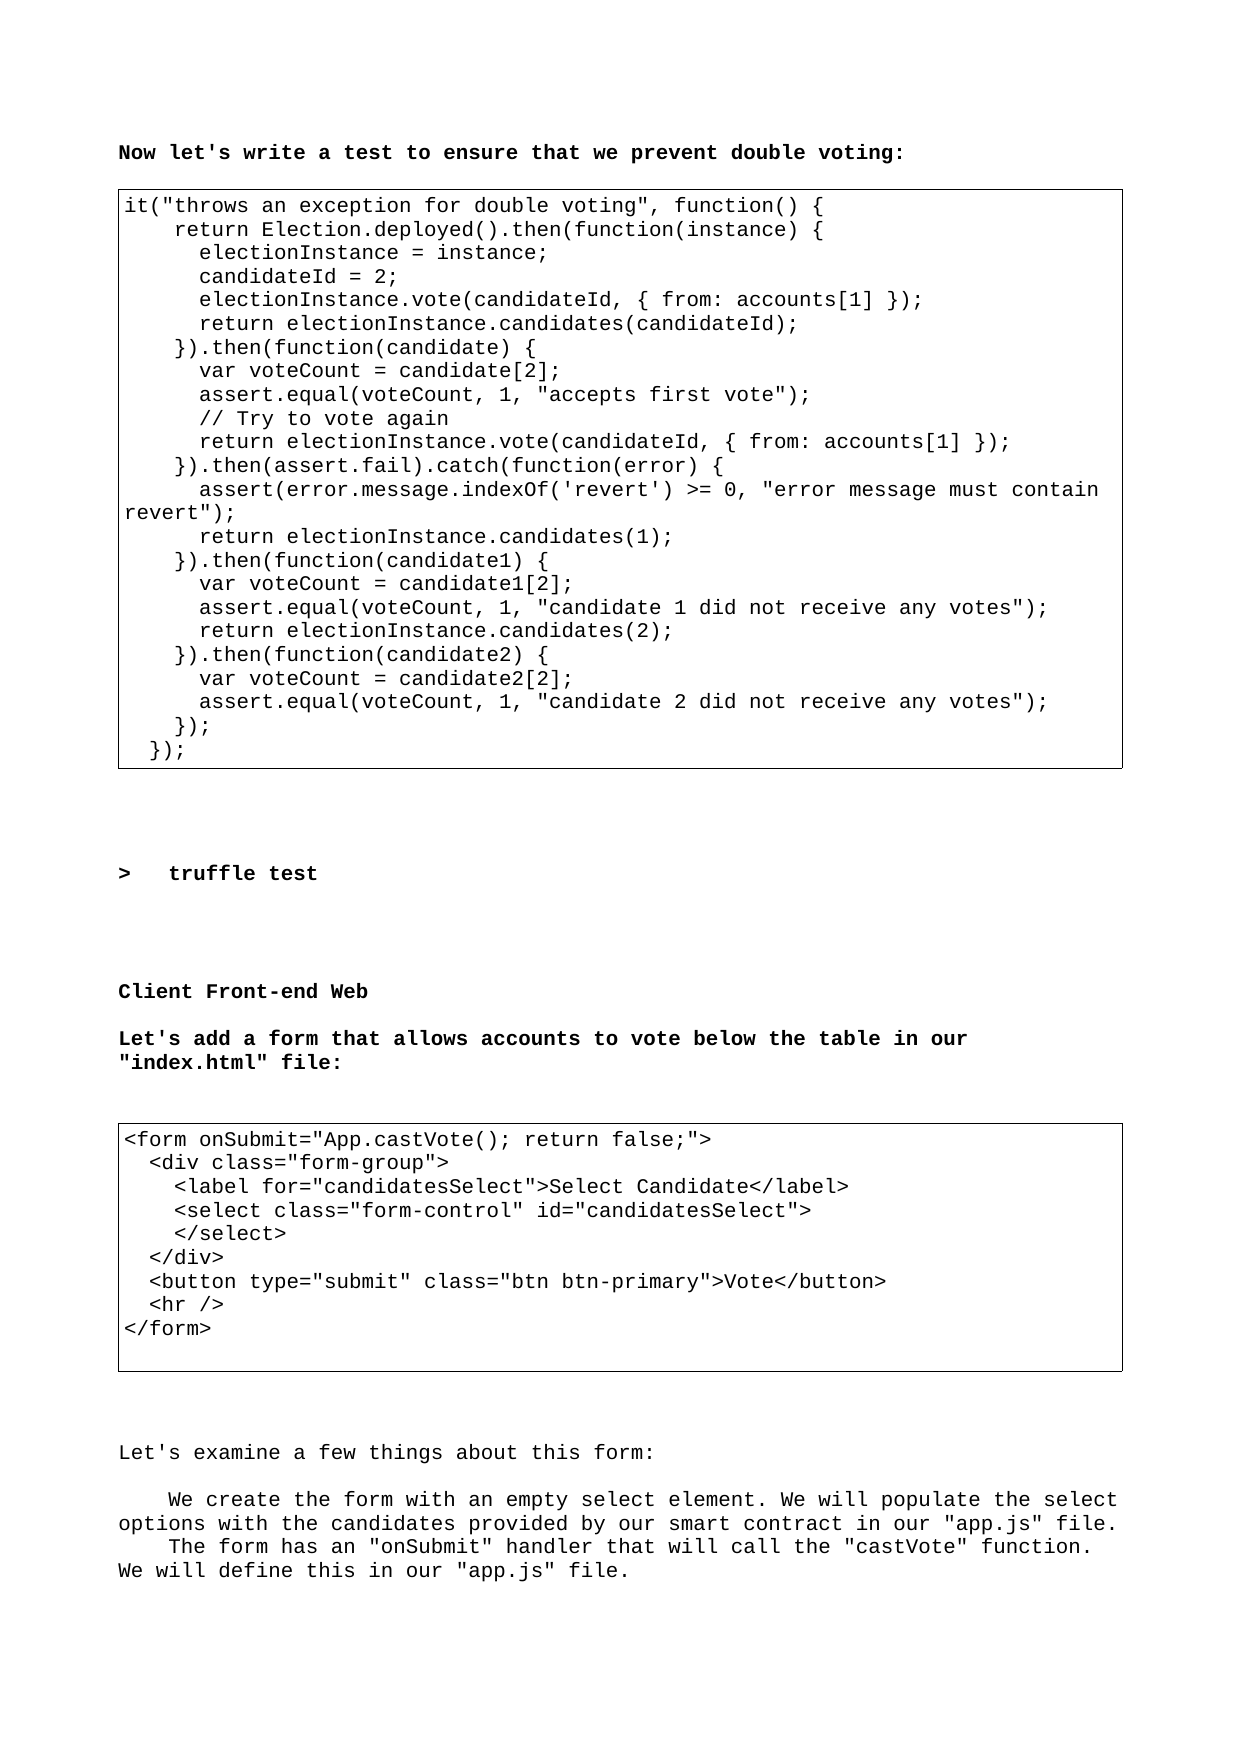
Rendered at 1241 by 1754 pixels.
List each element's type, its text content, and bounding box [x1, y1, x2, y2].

text The form has an "onSubmit" handler that will call the "castVote" function. We will define this in our "app.js" file. [118, 1537, 1122, 1584]
table_header it("throws an exception for double voting", function() { return Election.deployed().then(function(instance) { electionInstance = instance; candidateId = 2; electionInstance.vote(candidateId, { from: accounts[1] }); return electionInstance.candidates(candidateId); }).then(function(candidate) { var voteCount = candidate[2]; assert.equal(voteCount, 1, "accepts first vote"); // Try to vote again return electionInstance.vote(candidateId, { from: accounts[1] }); }).then(assert.fail).catch(function(error) { assert(error.message.indexOf('revert') >= 0, "error message must contain revert"); return electionInstance.candidates(1); }).then(function(candidate1) { var voteCount = candidate1[2]; assert.equal(voteCount, 1, "candidate 1 did not receive any votes"); return electionInstance.candidates(2); }).then(function(candidate2) { var voteCount = candidate2[2]; assert.equal(voteCount, 1, "candidate 2 did not receive any votes"); }); }); [119, 190, 1122, 768]
text Let's examine a few things about this form: [118, 1442, 1122, 1466]
table_header <form onSubmit="App.castVote(); return false;"> <div class="form-group"> <label for="candidatesSelect">Select Candidate</label> <select class="form-control" id="candidatesSelect"> </select> </div> <button type="submit" class="btn btn-primary">Vote</button> <hr /> </form> [119, 1124, 1122, 1371]
text > truffle test [118, 863, 1122, 886]
text Client Front-end Web [118, 981, 1122, 1005]
text Let's add a form that allows accounts to vote below the table in our "index.html" file: [118, 1028, 1122, 1076]
text Now let's write a test to ensure that we prevent double voting: [118, 142, 1122, 165]
text We create the form with an empty select element. We will populate the select options with the candidates provided by our smart contract in our "app.js" file. [118, 1489, 1122, 1537]
